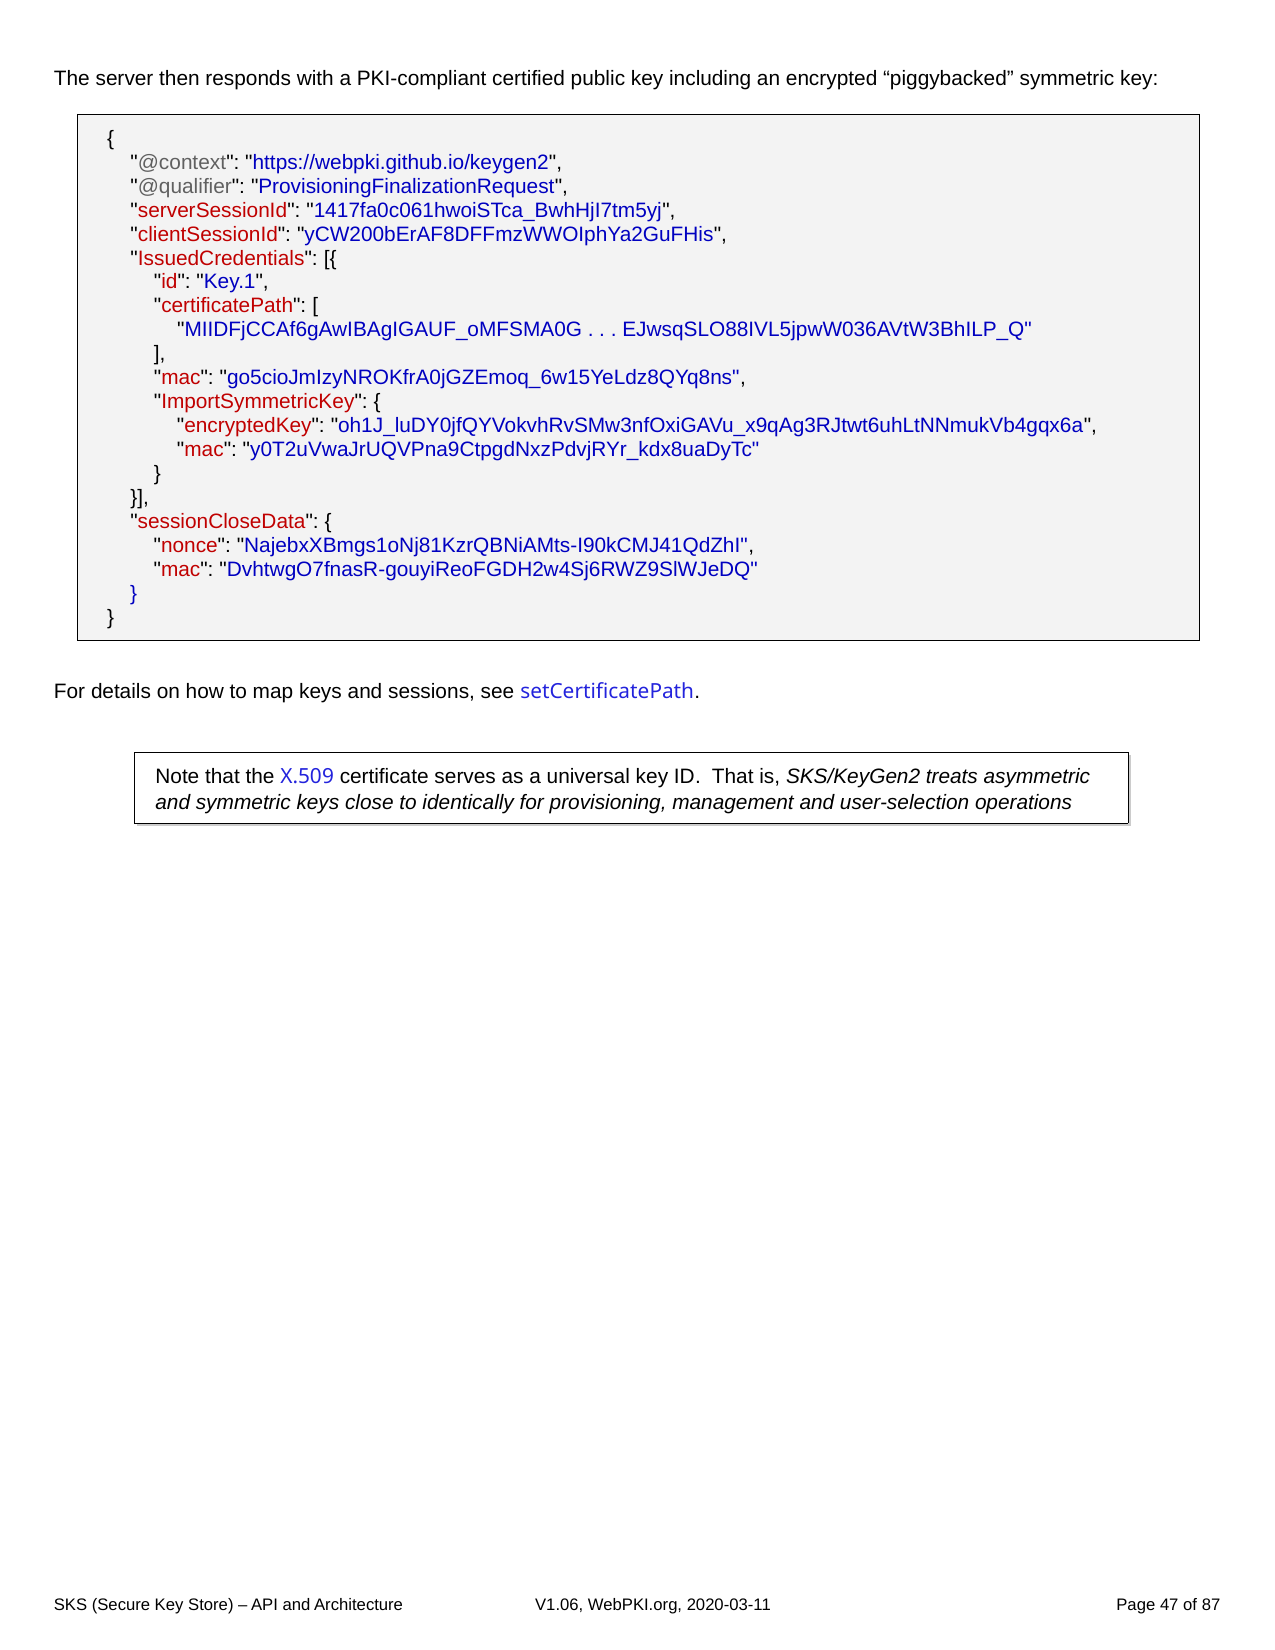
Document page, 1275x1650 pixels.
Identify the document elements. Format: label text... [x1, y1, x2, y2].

text The server then responds with a PKI-compliant certified public key including an encrypted “piggybacked” symmetric key: [54, 66, 1221, 90]
table_header Note that the X.509 certificate serves as a universal key ID. That is, SKS/KeyGen2 treats asymmetric and symmetric keys close to identically for provisioning, management and user-selection operations [135, 753, 1128, 823]
text For details on how to map keys and sessions, see setCertificatePath. [54, 676, 1221, 705]
table_header { "@context": "https://webpki.github.io/keygen2", "@qualifier": "ProvisioningFinalizationRequest", "serverSessionId": "1417fa0c061hwoiSTca_BwhHjI7tm5yj", "clientSessionId": "yCW200bErAF8DFFmzWWOIphYa2GuFHis", "IssuedCredentials": [{ "id": "Key.1", "certificatePath": [ "MIIDFjCCAf6gAwIBAgIGAUF_oMFSMA0G . . . EJwsqSLO88IVL5jpwW036AVtW3BhILP_Q" ], "mac": "go5cioJmIzyNROKfrA0jGZEmoq_6w15YeLdz8QYq8ns", "ImportSymmetricKey": { "encryptedKey": "oh1J_luDY0jfQYVokvhRvSMw3nfOxiGAVu_x9qAg3RJtwt6uhLtNNmukVb4gqx6a", "mac": "y0T2uVwaJrUQVPna9CtpgdNxzPdvjRYr_kdx8uaDyTc" } }], "sessionCloseData": { "nonce": "NajebxXBmgs1oNj81KzrQBNiAMts-I90kCMJ41QdZhI", "mac": "DvhtwgO7fnasR-gouyiReoFGDH2w4Sj6RWZ9SlWJeDQ" } } [78, 115, 1199, 640]
